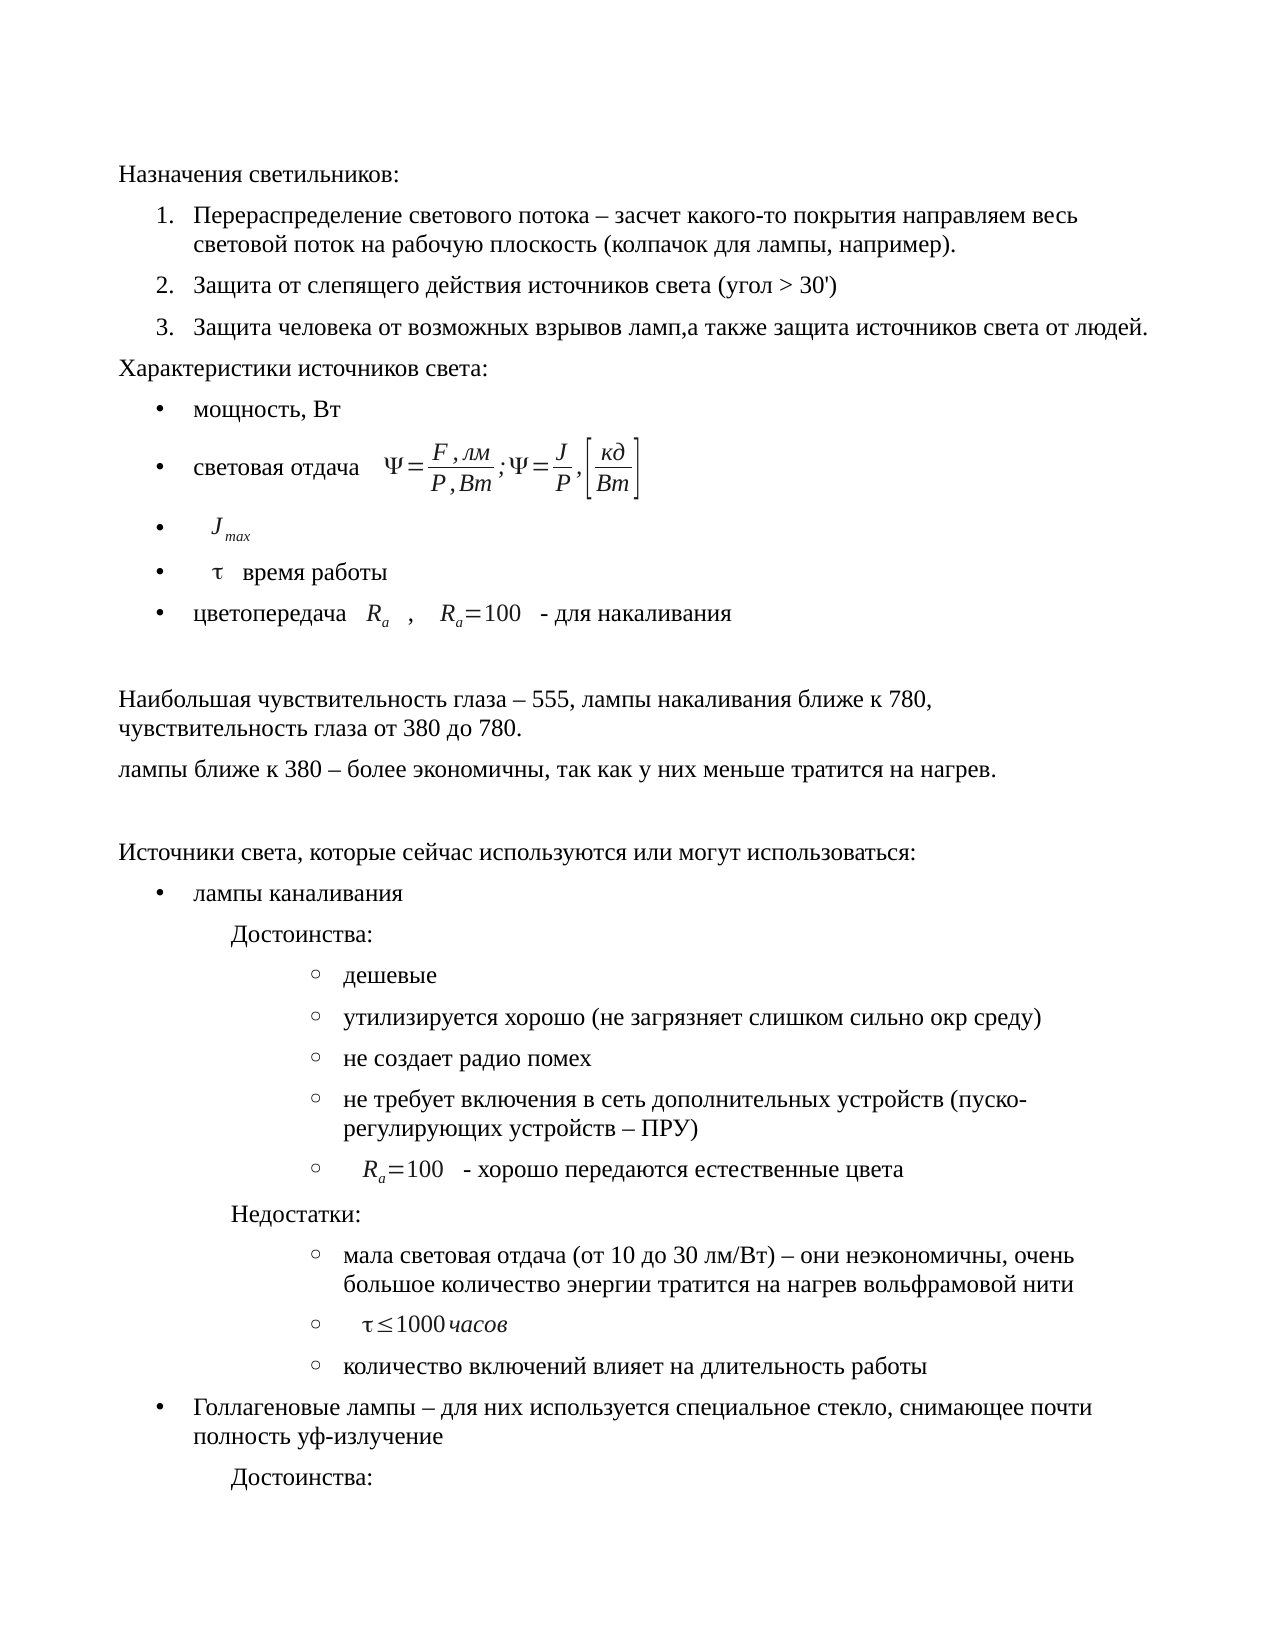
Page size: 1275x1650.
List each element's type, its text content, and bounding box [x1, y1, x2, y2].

list мала световая отдача (от 10 до 30 лм/Вт) – они неэкономичны, очень большое количество энергии тратится на нагрев вольфрамовой нити [306, 1241, 1157, 1298]
list не создает радио помех [306, 1043, 1157, 1072]
list время работы [156, 557, 1157, 586]
list дешевые [306, 961, 1157, 989]
list - хорошо передаются естественные цвета [306, 1154, 1157, 1187]
list Защита от слепящего действия источников света (угол > 30') [156, 271, 1157, 299]
list Достоинства: [193, 1462, 1157, 1491]
list Недостатки: [193, 1199, 1157, 1228]
list световая отдача [156, 436, 1157, 500]
text Наибольшая чувствительность глаза – 555, лампы накаливания ближе к 780, чувствительность глаза от 380 до 780. [118, 684, 1157, 742]
list мощность, Вт [156, 394, 1157, 423]
text Характеристики источников света: [118, 353, 1157, 382]
list Защита человека от возможных взрывов ламп,а также защита источников света от людей. [156, 312, 1157, 341]
text лампы ближе к 380 – более экономичны, так как у них меньше тратится на нагрев. [118, 754, 1157, 783]
list цветопередача, - для накаливания [156, 598, 1157, 631]
list Голлагеновые лампы – для них используется специальное стекло, снимающее почти полность уф-излучение [156, 1392, 1157, 1449]
list не требует включения в сеть дополнительных устройств (пуско-регулирующих устройств – ПРУ) [306, 1084, 1157, 1142]
text Источники света, которые сейчас используются или могут использоваться: [118, 837, 1157, 866]
list Достоинства: [193, 919, 1157, 948]
list лампы каналивания [156, 878, 1157, 907]
list утилизируется хорошо (не загрязняет слишком сильно окр среду) [306, 1002, 1157, 1031]
list Перераспределение светового потока – засчет какого-то покрытия направляем весь световой поток на рабочую плоскость (колпачок для лампы, например). [156, 201, 1157, 258]
list количество включений влияет на длительность работы [306, 1351, 1157, 1379]
text Назначения светильников: [118, 159, 1157, 188]
